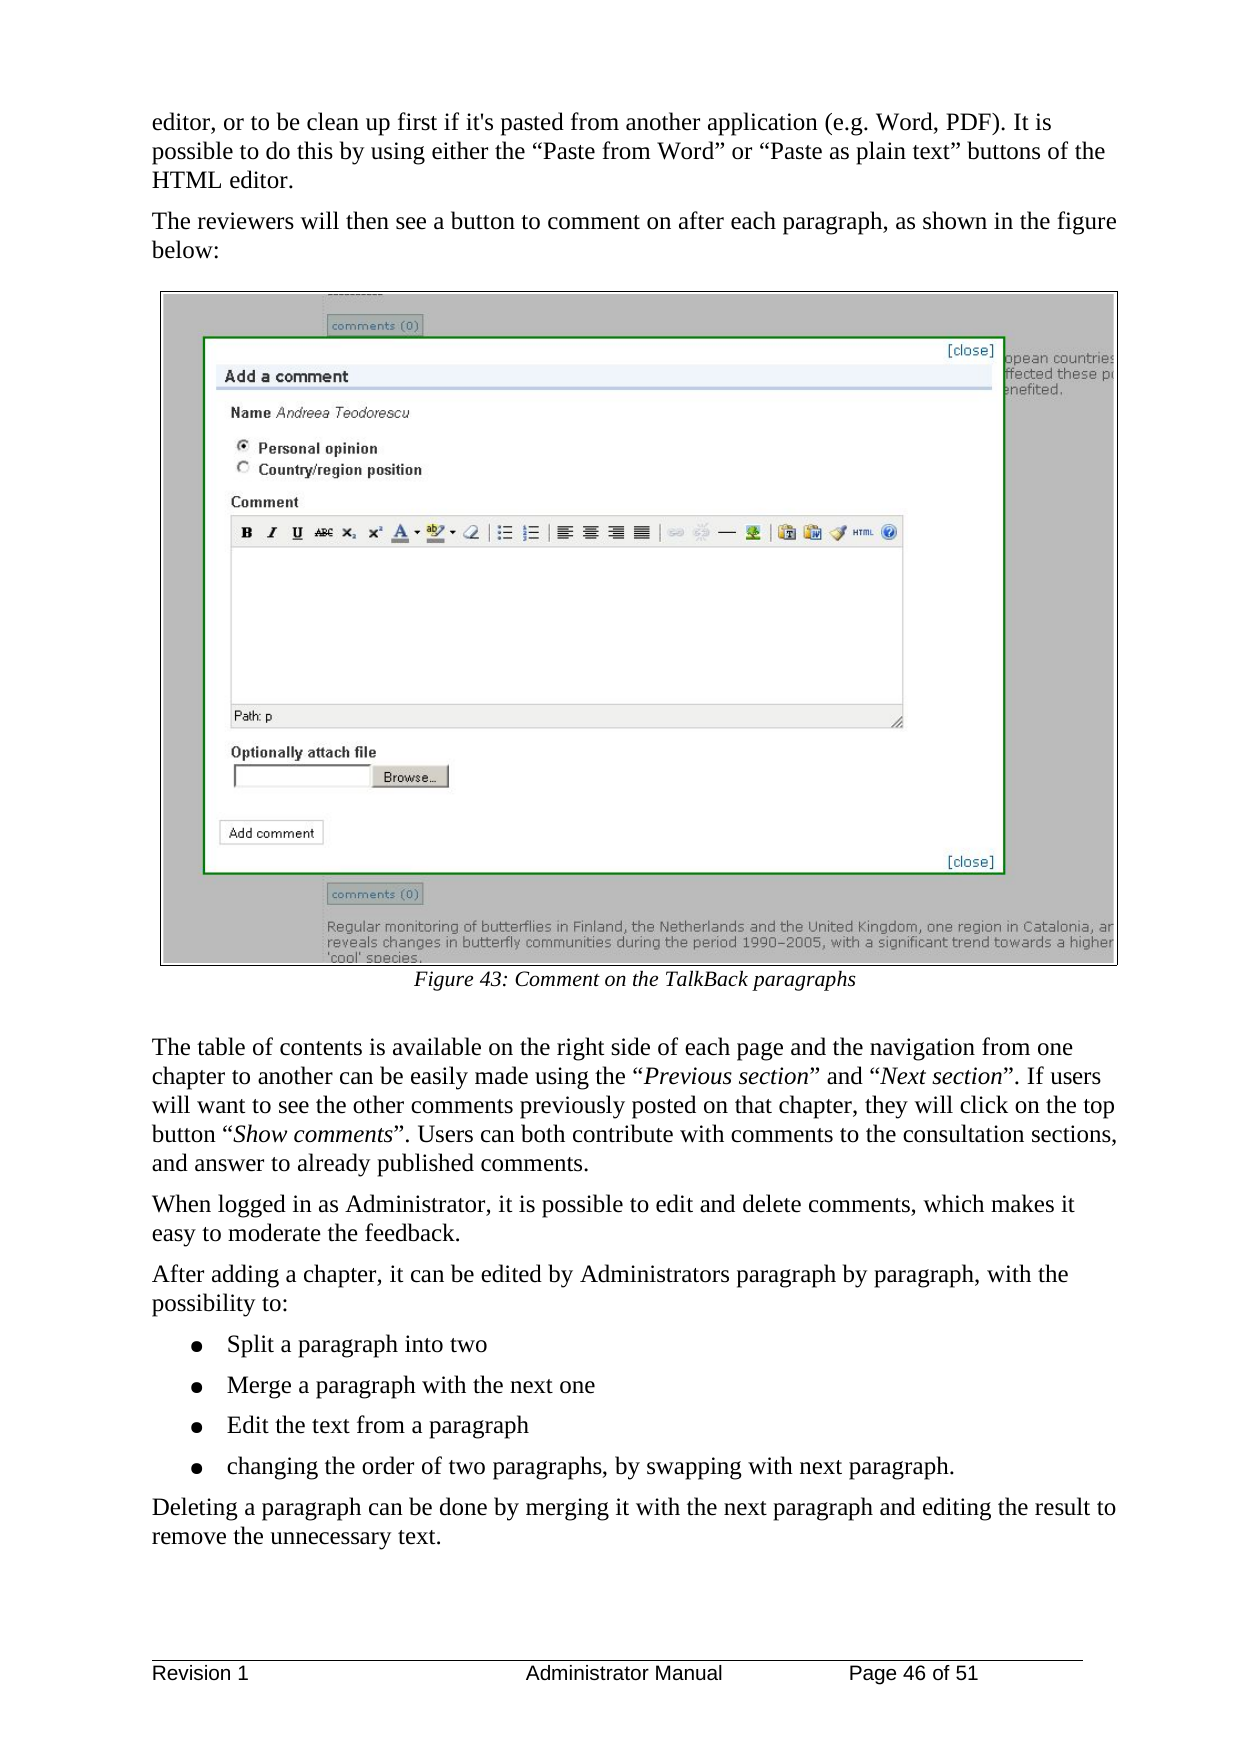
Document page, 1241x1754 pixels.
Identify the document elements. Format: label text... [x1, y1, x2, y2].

text After adding a chapter, it can be edited by Administrators paragraph by paragraph, with the possibility to: [152, 1259, 1120, 1317]
list Edit the text from a paragraph [189, 1410, 1120, 1439]
text Deleting a paragraph can be done by merging it with the next paragraph and editing the result to remove the unnecessary text. [152, 1492, 1120, 1550]
picture [163, 294, 1114, 963]
list changing the order of two paragraphs, by swapping with next paragraph. [189, 1451, 1120, 1480]
text The reviewers will then see a button to comment on after each paragraph, as shown in the figure below: [152, 206, 1120, 264]
text Figure 43: Comment on the TalkBack paragraphs [148, 288, 1124, 991]
text When logged in as Administrator, it is possible to edit and delete comments, which makes it easy to moderate the feedback. [152, 1189, 1120, 1247]
list Merge a paragraph with the next one [189, 1369, 1120, 1398]
text editor, or to be clean up first if it's pasted from another application (e.g. Word, PDF). It is possible to do this by using either the “Paste from Word” or “Paste as plain text” buttons of the HTML editor. [152, 107, 1120, 194]
list Split a paragraph into two [189, 1329, 1120, 1358]
text The table of contents is available on the right side of each page and the navigation from one chapter to another can be easily made using the “Previous section” and “Next section”. If users will want to see the other comments previously posted on that chapter, they will click on the top button “Show comments”. Users can both contribute with comments to the consultation sections, and answer to already published comments. [152, 1032, 1120, 1177]
